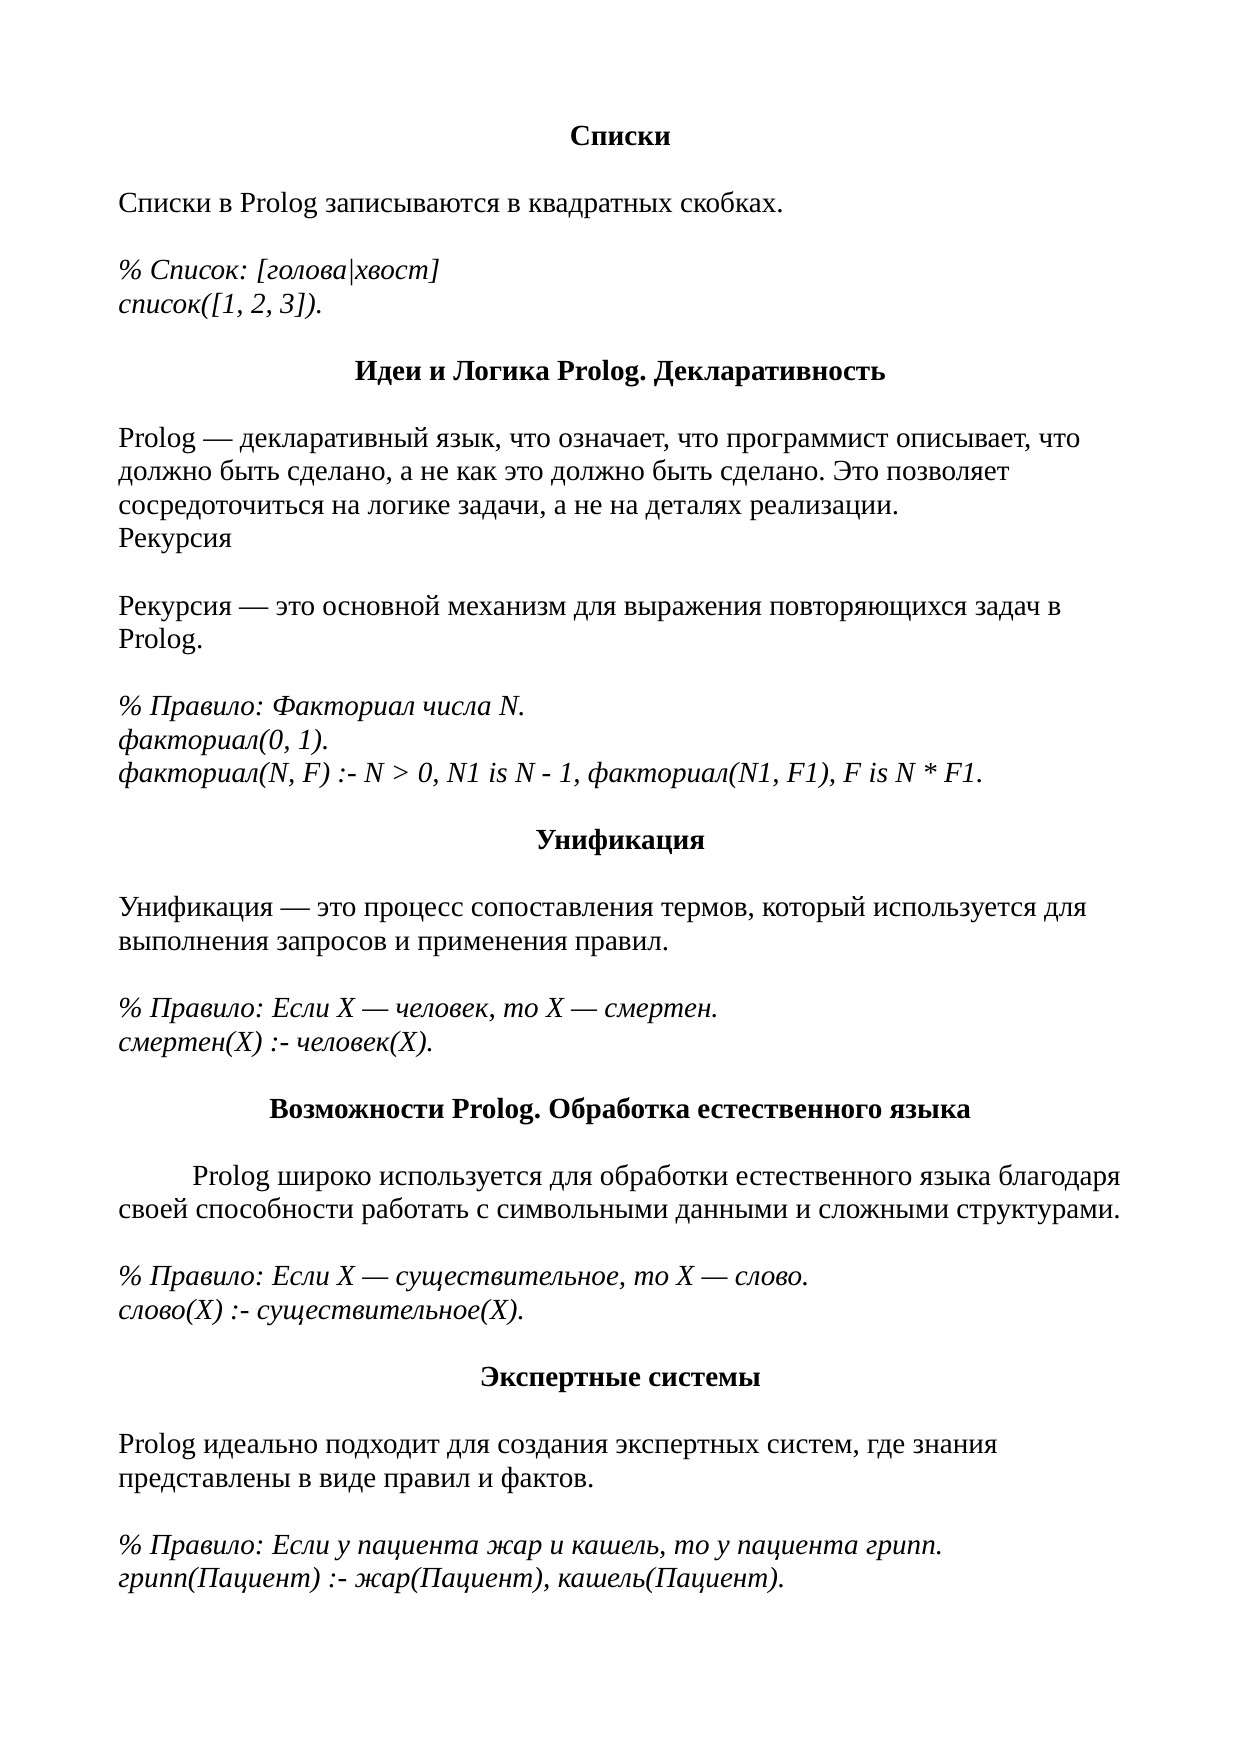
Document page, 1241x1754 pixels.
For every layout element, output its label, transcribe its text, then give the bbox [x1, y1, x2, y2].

text % Правило: Если X — человек, то X — смертен. [118, 990, 1122, 1024]
text Рекурсия — это основной механизм для выражения повторяющихся задач в Prolog. [118, 588, 1122, 655]
text список([1, 2, 3]). [118, 286, 1122, 319]
text % Правило: Если у пациента жар и кашель, то у пациента грипп. [118, 1527, 1122, 1560]
text % Правило: Факториал числа N. [118, 688, 1122, 722]
text % Правило: Если X — существительное, то X — слово. [118, 1258, 1122, 1292]
text Списки в Prolog записываются в квадратных скобках. [118, 185, 1122, 219]
text смертен(X) :- человек(X). [118, 1024, 1122, 1057]
text Возможности Prolog. Обработка естественного языка [118, 1091, 1122, 1124]
text факториал(N, F) :- N > 0, N1 is N - 1, факториал(N1, F1), F is N * F1. [118, 755, 1122, 789]
text % Список: [голова|хвост] [118, 252, 1122, 286]
text факториал(0, 1). [118, 722, 1122, 755]
text Экспертные системы [118, 1359, 1122, 1393]
text слово(X) :- существительное(X). [118, 1292, 1122, 1326]
text Списки [118, 118, 1122, 152]
text Унификация [118, 822, 1122, 856]
text грипп(Пациент) :- жар(Пациент), кашель(Пациент). [118, 1560, 1122, 1594]
text Prolog идеально подходит для создания экспертных систем, где знания представлены в виде правил и фактов. [118, 1426, 1122, 1493]
text Рекурсия [118, 521, 1122, 554]
text Prolog широко используется для обработки естественного языка благодаря своей способности работать с символьными данными и сложными структурами. [118, 1158, 1122, 1225]
text Идеи и Логика Prolog. Декларативность [118, 353, 1122, 386]
text Prolog — декларативный язык, что означает, что программист описывает, что должно быть сделано, а не как это должно быть сделано. Это позволяет сосредоточиться на логике задачи, а не на деталях реализации. [118, 420, 1122, 521]
text Унификация — это процесс сопоставления термов, который используется для выполнения запросов и применения правил. [118, 889, 1122, 957]
